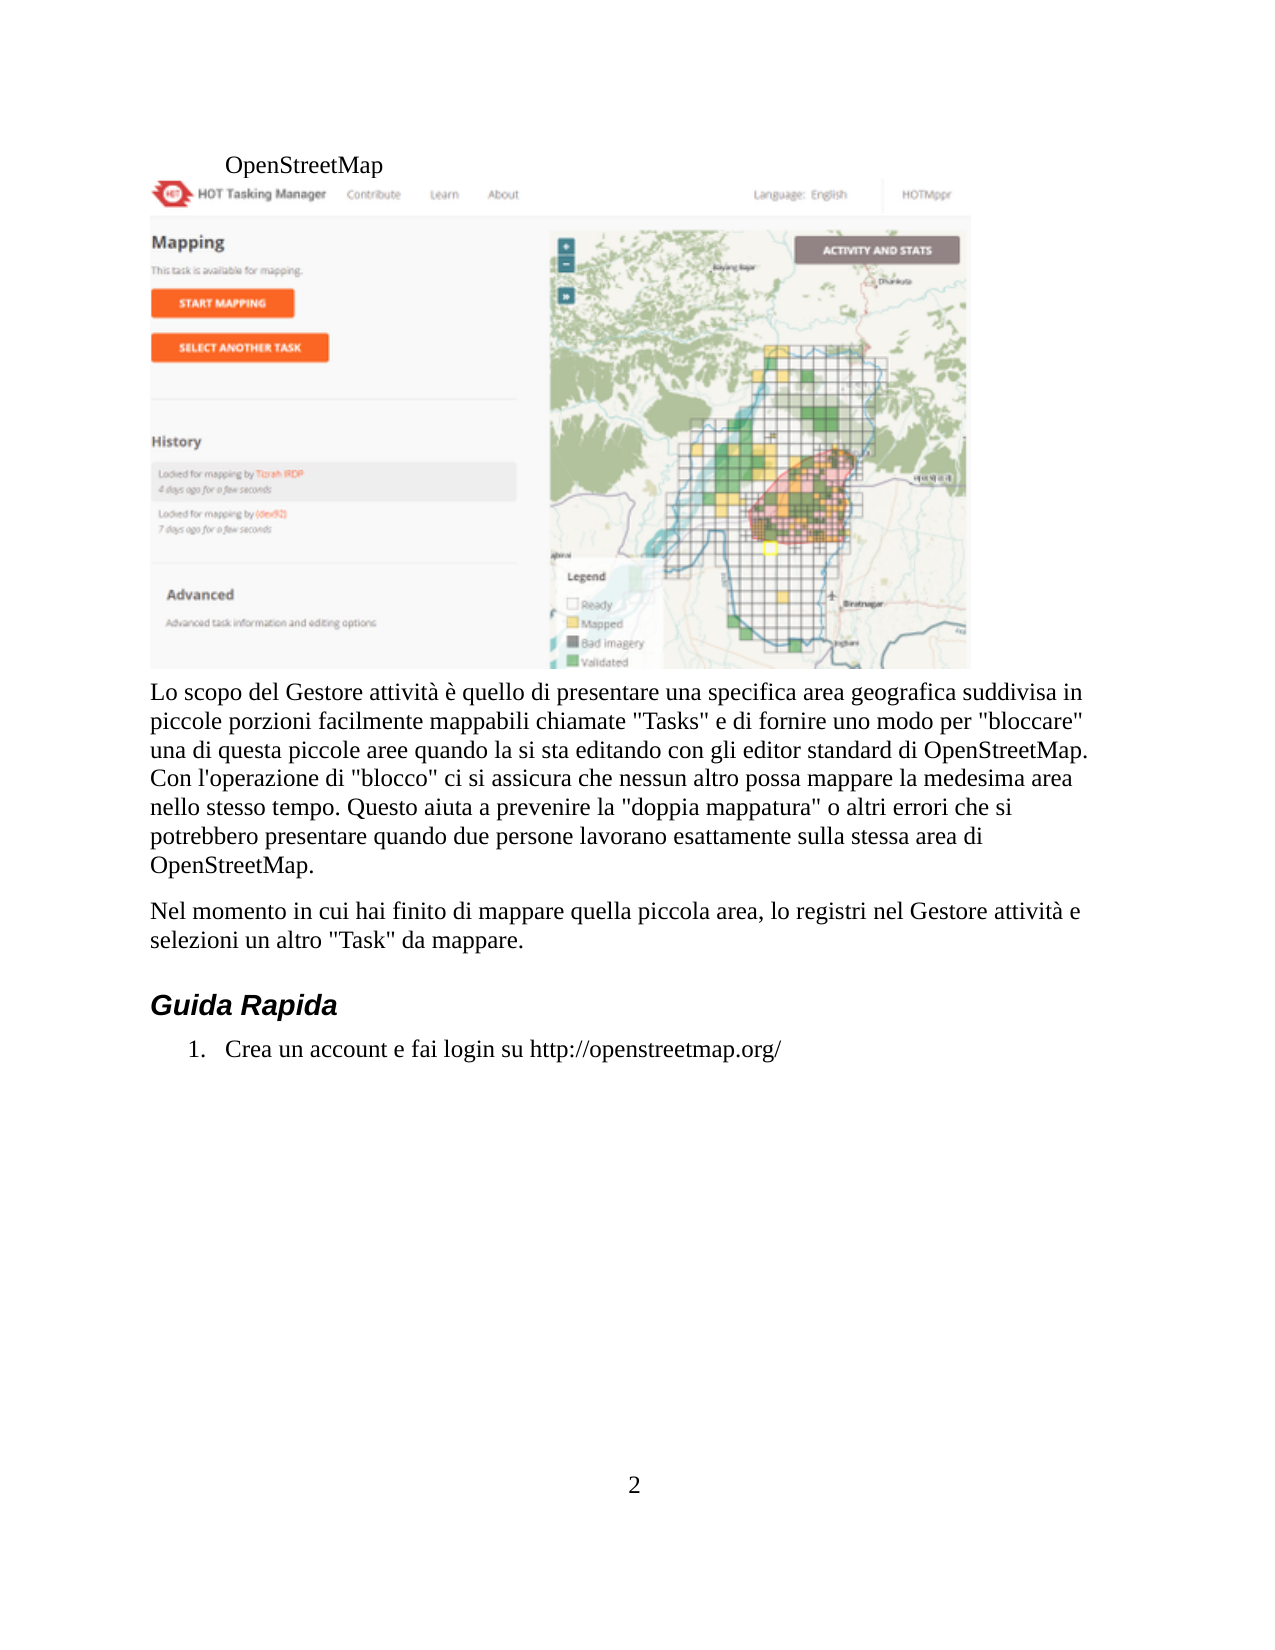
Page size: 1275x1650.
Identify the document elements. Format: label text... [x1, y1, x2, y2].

text Lo scopo del Gestore attività è quello di presentare una specifica area geografica suddivisa in piccole porzioni facilmente mappabili chiamate "Tasks" e di fornire uno modo per "bloccare" una di questa piccole aree quando la si sta editando con gli editor standard di OpenStreetMap. Con l'operazione di "blocco" ci si assicura che nessun altro possa mappare la medesima area nello stesso tempo. Questo aiuta a prevenire la "doppia mappatura" o altri errori che si potrebbero presentare quando due persone lavorano esattamente sulla stessa area di OpenStreetMap. [150, 677, 1125, 878]
list OpenStreetMap [187, 150, 1125, 179]
subtitle Guida Rapida [150, 988, 1125, 1021]
list Crea un account e fai login su http://openstreetmap.org/ [187, 1034, 1125, 1063]
picture [150, 178, 971, 669]
text Nel momento in cui hai finito di mappare quella piccola area, lo registri nel Gestore attività e selezioni un altro "Task" da mappare. [150, 896, 1125, 954]
